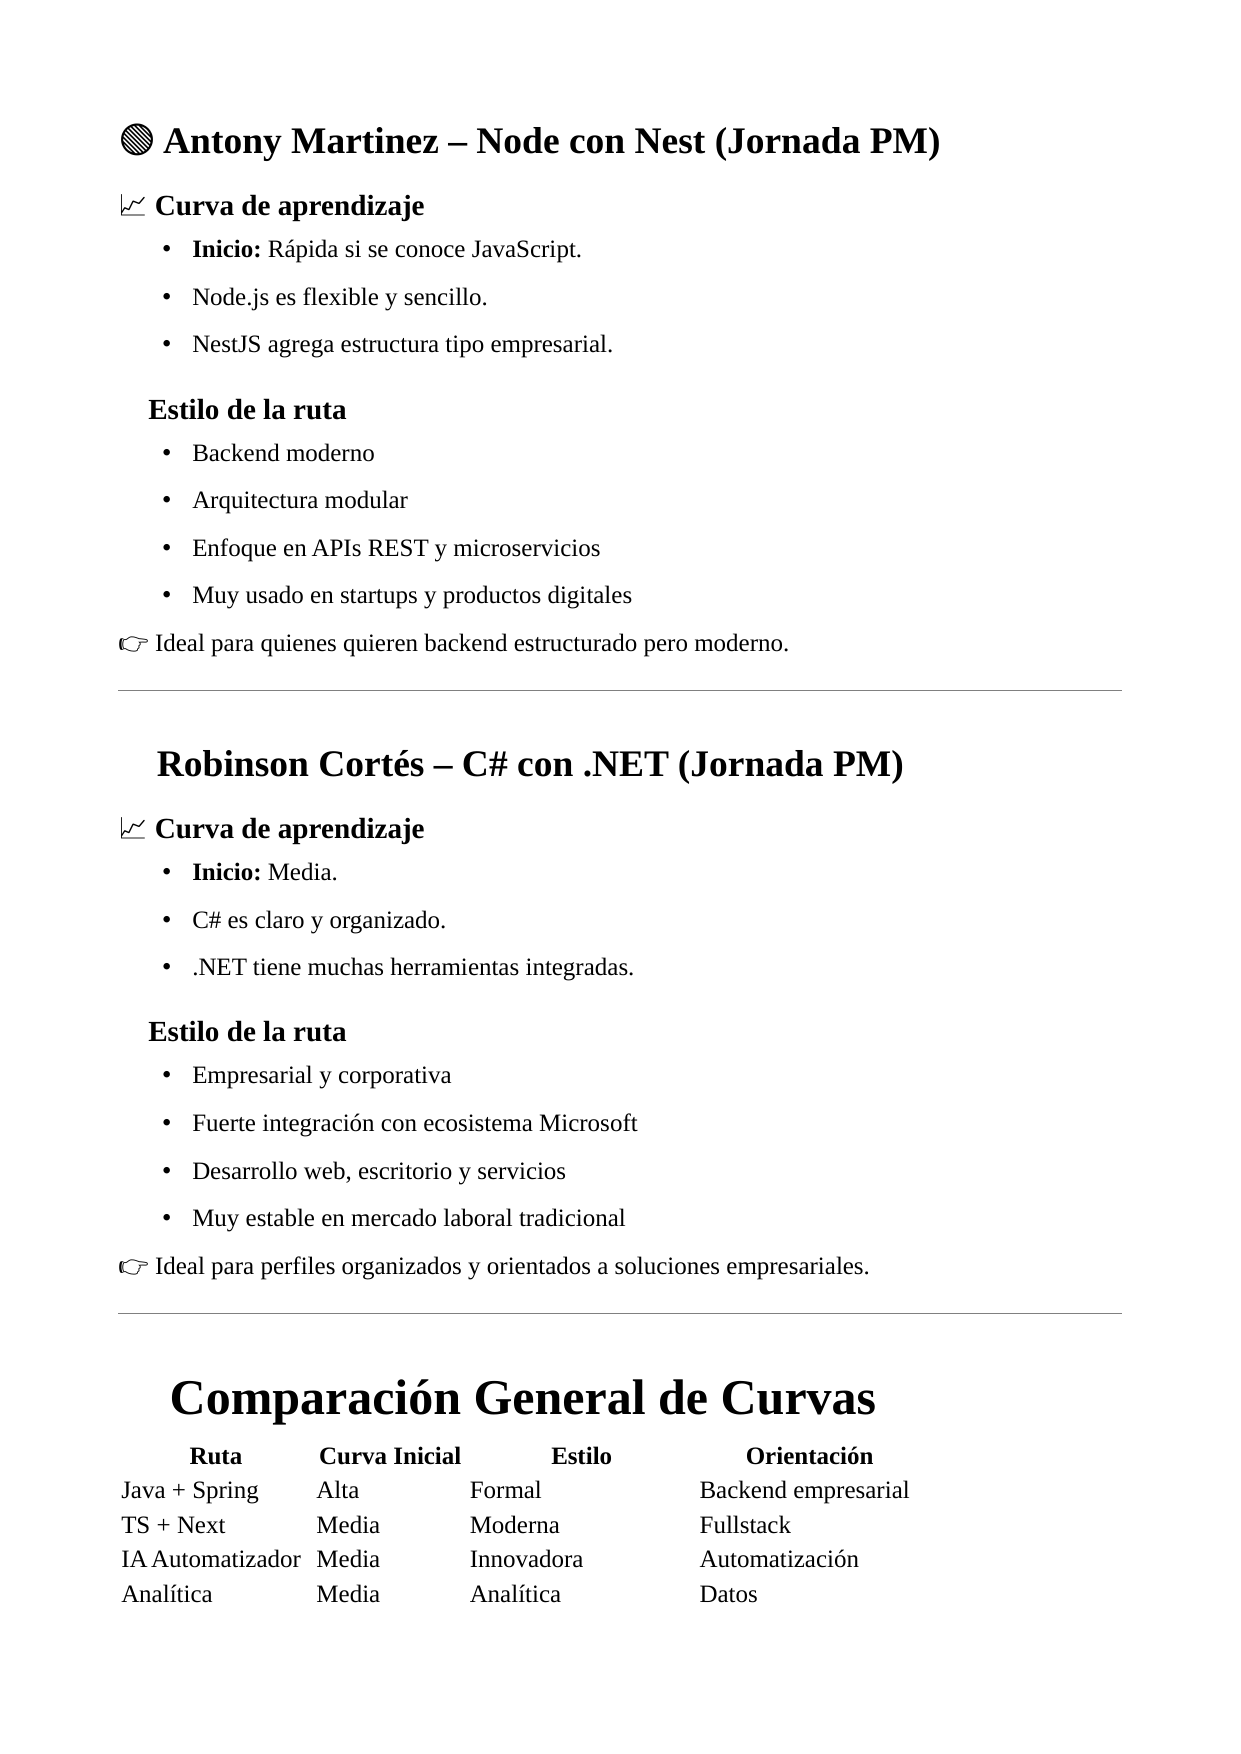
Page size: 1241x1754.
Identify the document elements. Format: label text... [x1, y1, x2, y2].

table_header Estilo [467, 1438, 696, 1472]
list Muy estable en mercado laboral tradicional [162, 1203, 1122, 1232]
list NestJS agrega estructura tipo empresarial. [162, 329, 1122, 358]
list Empresarial y corporativa [162, 1061, 1122, 1089]
subtitle 🎯 Estilo de la ruta [118, 1014, 1122, 1048]
table_cell Automatización [696, 1542, 922, 1576]
table_header Ruta [118, 1438, 313, 1472]
text 👉 Ideal para quienes quieren backend estructurado pero moderno. [118, 628, 1122, 657]
subtitle 🎯 Estilo de la ruta [118, 392, 1122, 425]
list .NET tiene muchas herramientas integradas. [162, 952, 1122, 981]
subtitle 📈 Curva de aprendizaje [118, 811, 1122, 845]
table_header Curva Inicial [313, 1438, 467, 1472]
table_cell Alta [313, 1473, 467, 1507]
table_cell Backend empresarial [696, 1473, 922, 1507]
table_cell IA Automatizador [118, 1542, 313, 1576]
table_cell Media [313, 1507, 467, 1542]
table_cell Analítica [118, 1576, 313, 1611]
table_cell TS + Next [118, 1507, 313, 1542]
table_header Orientación [696, 1438, 922, 1472]
subtitle 🔎 Comparación General de Curvas [118, 1368, 1122, 1425]
subtitle 📈 Curva de aprendizaje [118, 188, 1122, 222]
list Arquitectura modular [162, 485, 1122, 514]
table_cell Java + Spring [118, 1473, 313, 1507]
table_cell Innovadora [467, 1542, 696, 1576]
list Node.js es flexible y sencillo. [162, 282, 1122, 311]
list Enfoque en APIs REST y microservicios [162, 533, 1122, 562]
table_cell Moderna [467, 1507, 696, 1542]
subtitle 🟢 Antony Martinez – Node con Nest (Jornada PM) [118, 118, 1122, 161]
table_cell Analítica [467, 1576, 696, 1611]
text 👉 Ideal para perfiles organizados y orientados a soluciones empresariales. [118, 1251, 1122, 1280]
table_cell Media [313, 1576, 467, 1611]
table_cell Datos [696, 1576, 922, 1611]
table_cell Formal [467, 1473, 696, 1507]
list C# es claro y organizado. [162, 905, 1122, 933]
list Inicio: Media. [162, 857, 1122, 886]
table_cell Fullstack [696, 1507, 922, 1542]
table_cell Media [313, 1542, 467, 1576]
list Backend moderno [162, 438, 1122, 467]
list Fuerte integración con ecosistema Microsoft [162, 1108, 1122, 1137]
list Desarrollo web, escritorio y servicios [162, 1156, 1122, 1184]
list Inicio: Rápida si se conoce JavaScript. [162, 234, 1122, 263]
subtitle 💙 Robinson Cortés – C# con .NET (Jornada PM) [118, 741, 1122, 784]
list Muy usado en startups y productos digitales [162, 581, 1122, 609]
